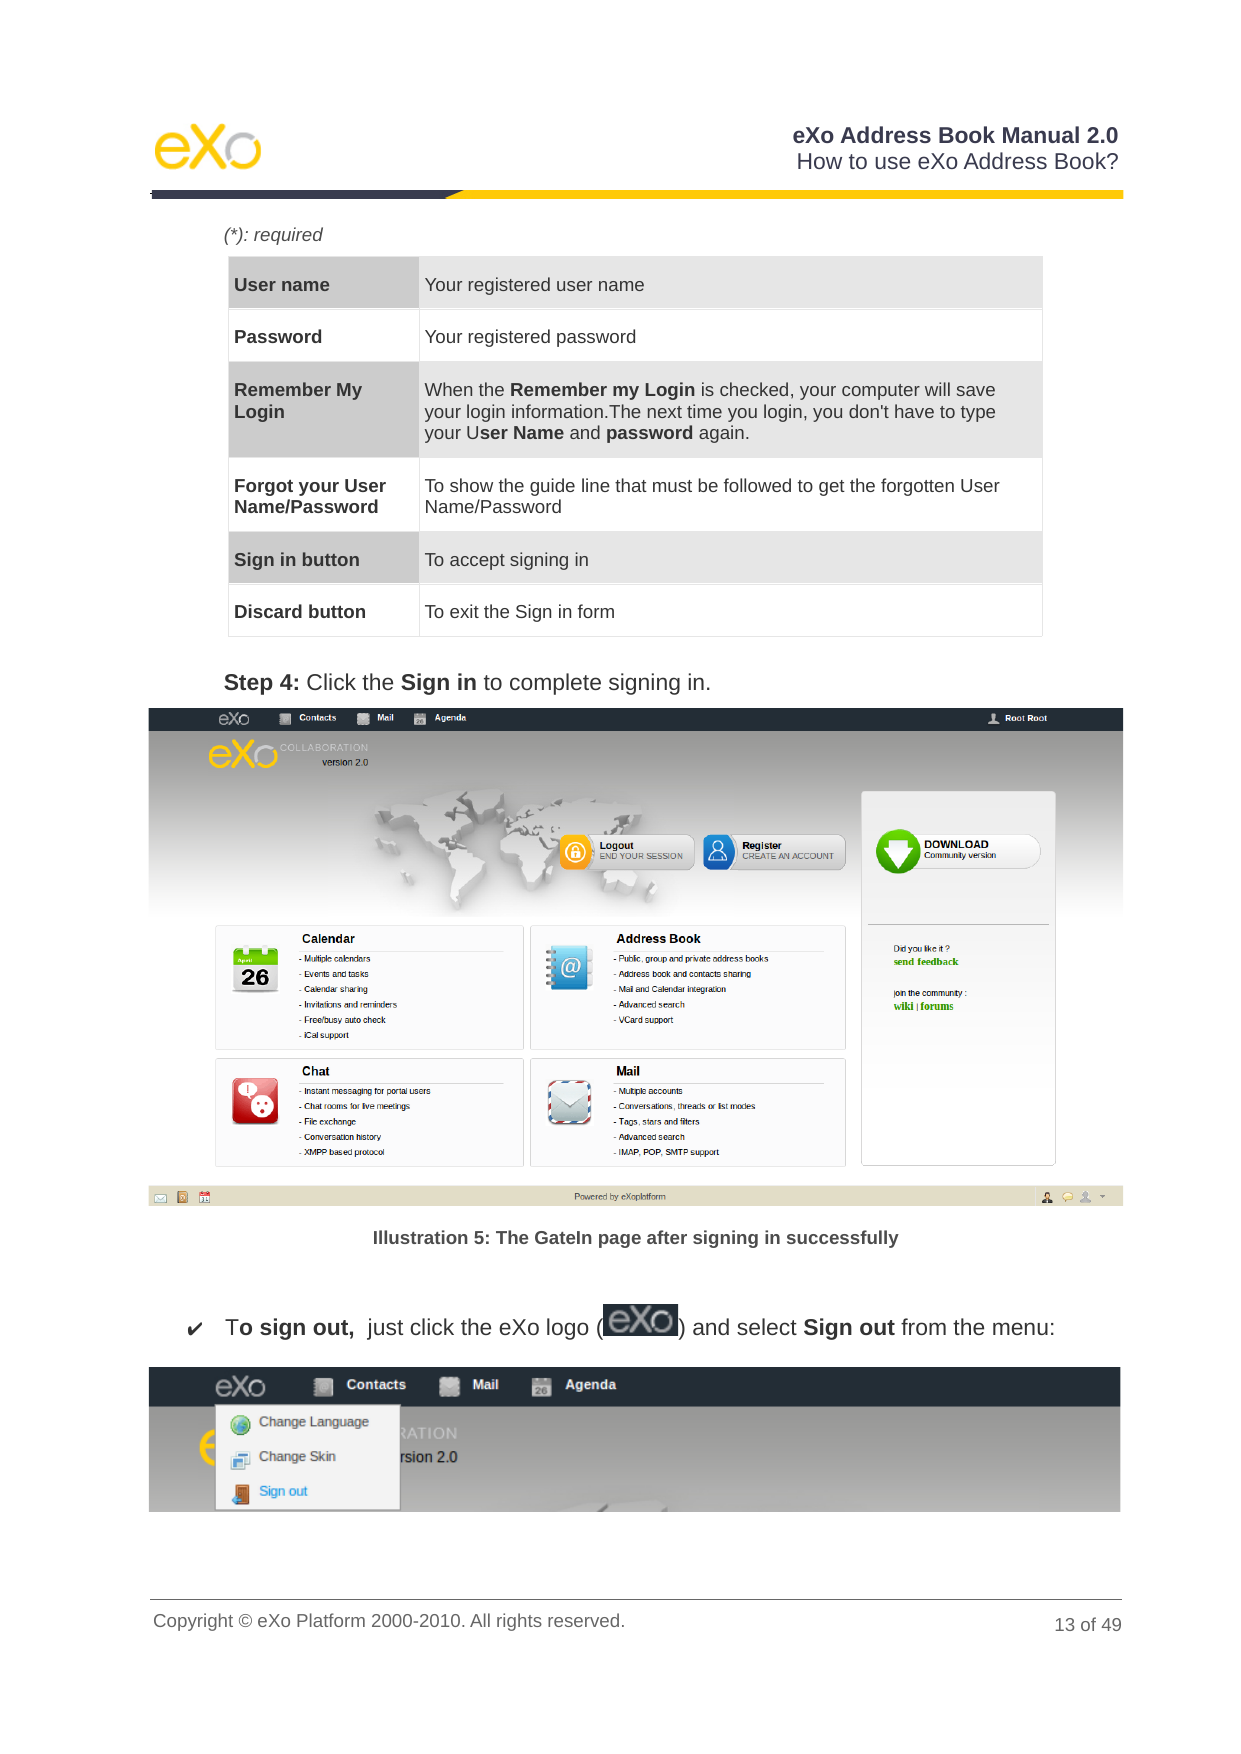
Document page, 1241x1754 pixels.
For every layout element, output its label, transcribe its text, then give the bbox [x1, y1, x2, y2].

table_header User name [229, 257, 419, 308]
list To sign out, just click the eXo logo () and select Sign out from the menu: [679, 1304, 1122, 1340]
table_cell To exit the Sign in form [420, 585, 1042, 636]
table_cell When the Remember my Login is checked, your computer will save your login information.The next time you login, you don't have to type your User Name and password again. [420, 362, 1042, 457]
table_cell Sign in button [229, 532, 419, 583]
list Step 4: Click the Sign in to complete signing in. [186, 668, 1122, 695]
table_header Your registered user name [420, 257, 1042, 308]
table_cell Your registered password [420, 310, 1042, 361]
table_cell To show the guide line that must be followed to get the forgotten User Name/Password [420, 458, 1042, 531]
table_cell To accept signing in [420, 532, 1042, 583]
picture [155, 123, 262, 170]
list (*): required [186, 223, 1122, 245]
table_cell Discard button [229, 585, 419, 636]
picture [603, 1304, 679, 1336]
picture [148, 1367, 1121, 1512]
picture [148, 708, 1124, 1206]
list Illustration 5: The GateIn page after signing in successfully [148, 1206, 1123, 1248]
table_cell Password [229, 310, 419, 361]
list To sign out, just click the eXo logo () and select Sign out from the menu: [187, 1304, 682, 1340]
table_cell Remember My Login [229, 362, 419, 457]
table_cell Forgot your User Name/Password [229, 458, 419, 531]
picture [151, 190, 1124, 199]
